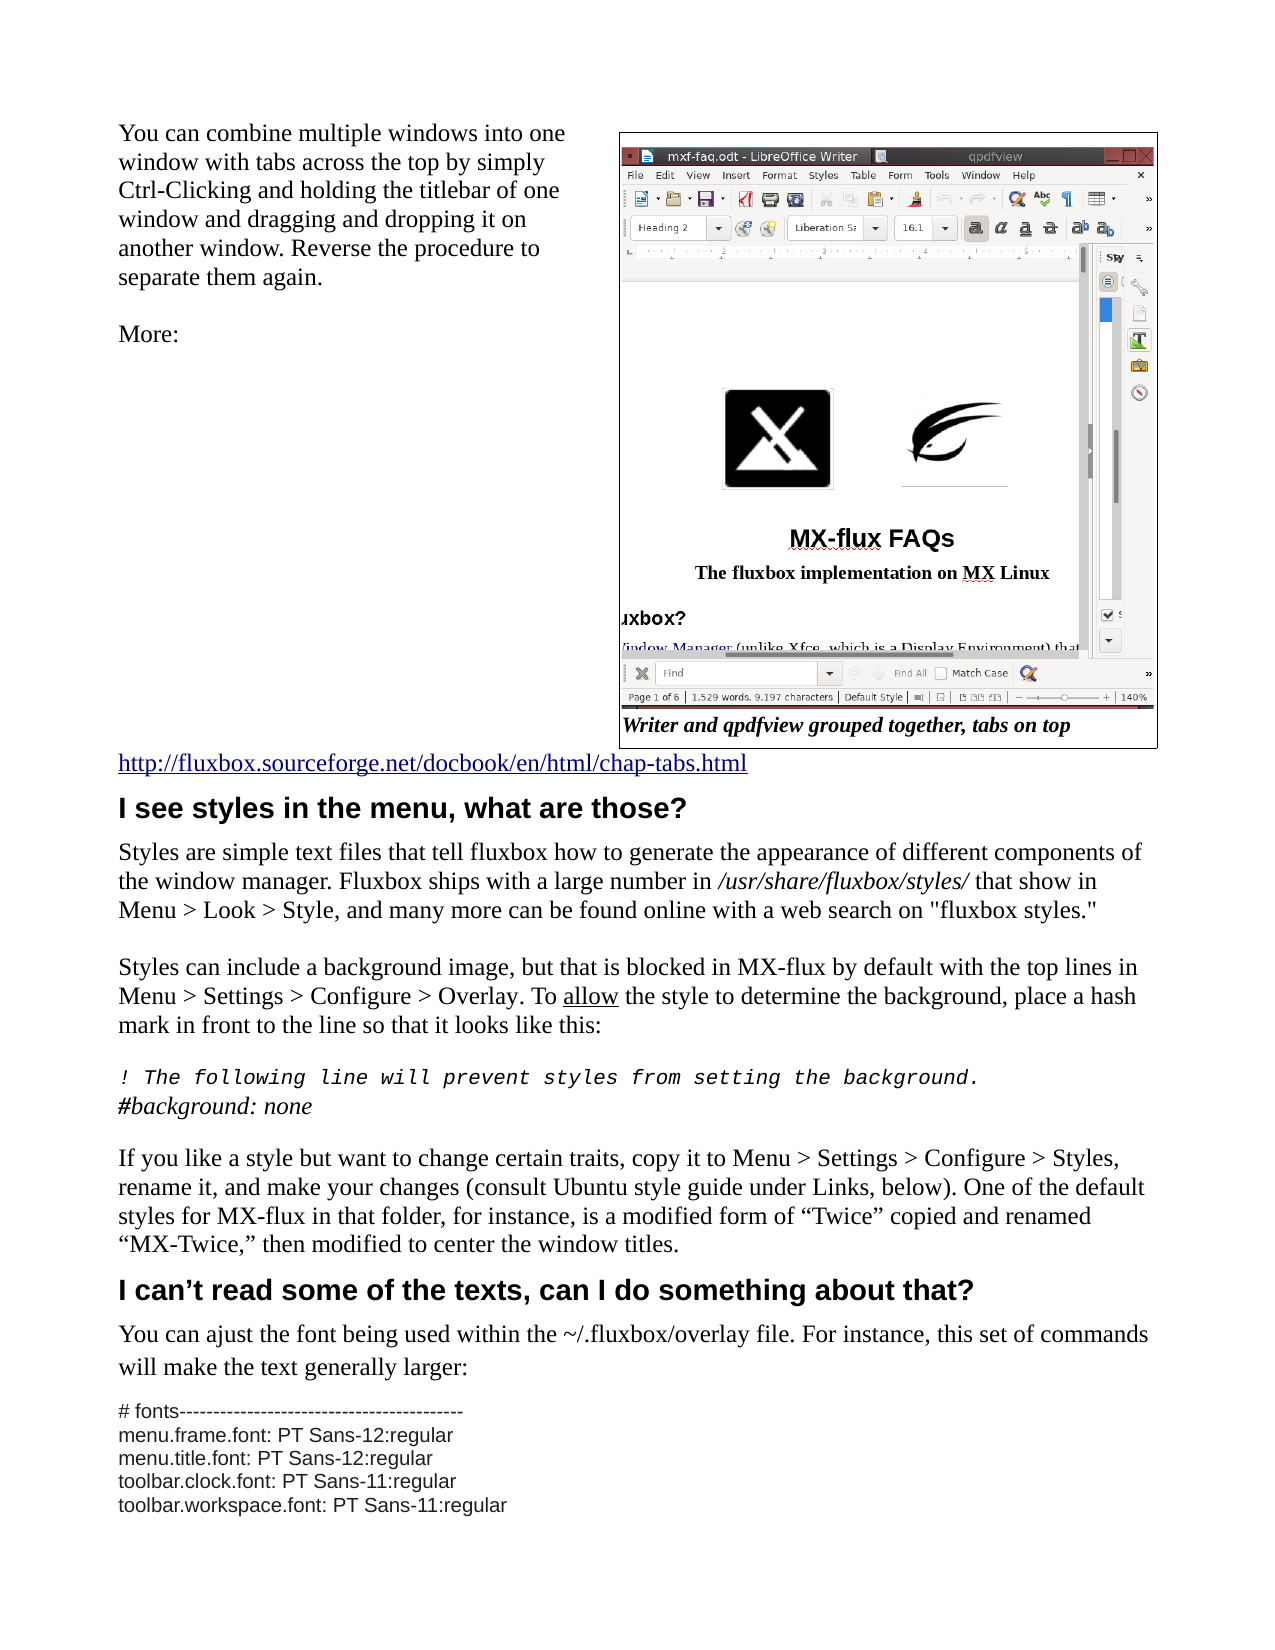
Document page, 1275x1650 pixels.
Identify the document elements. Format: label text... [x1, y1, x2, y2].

text #background: none [118, 1091, 1157, 1120]
subtitle I see styles in the menu, what are those? [118, 791, 1157, 825]
text # fonts------------------------------------------ menu.frame.font: PT Sans-12:regular menu.title.font: PT Sans-12:regular toolbar.clock.font: PT Sans-11:regular toolbar.workspace.font: PT Sans-11:regular [118, 1400, 1157, 1516]
text LOLOLOWriter and qpdfview grouped together, tabs on top [622, 709, 1154, 738]
text ! The following line will prevent styles from setting the background. [118, 1067, 1157, 1091]
text You can ajust the font being used within the ~/.fluxbox/overlay file. For instance, this set of commands will make the text generally larger: [118, 1319, 1157, 1381]
subtitle I can’t read some of the texts, can I do something about that? [118, 1273, 1157, 1307]
text Styles can include a background image, but that is blocked in MX-flux by default with the top lines in Menu > Settings > Configure > Overlay. To allow the style to determine the background, place a hash mark in front to the line so that it looks like this: [118, 952, 1157, 1038]
text You can combine multiple windows into one window with tabs across the top by simply Ctrl-Clicking and holding the titlebar of one window and dragging and dropping it on another window. Reverse the procedure to separate them again. [118, 118, 1157, 748]
text If you like a style but want to change certain traits, copy it to Menu > Settings > Configure > Styles, rename it, and make your changes (consult Ubuntu style guide under Links, below). One of the default styles for MX-flux in that folder, for instance, is a modified form of “Twice” copied and renamed “MX-Twice,” then modified to center the window titles. [118, 1143, 1157, 1258]
text Styles are simple text files that tell fluxbox how to generate the appearance of different components of the window manager. Fluxbox ships with a large number in /usr/share/fluxbox/styles/ that show in Menu > Look > Style, and many more can be found online with a web search on "fluxbox styles." [118, 837, 1157, 923]
picture [621, 147, 1154, 709]
text More: http://fluxbox.sourceforge.net/docbook/en/html/chap-tabs.html [118, 319, 1157, 776]
